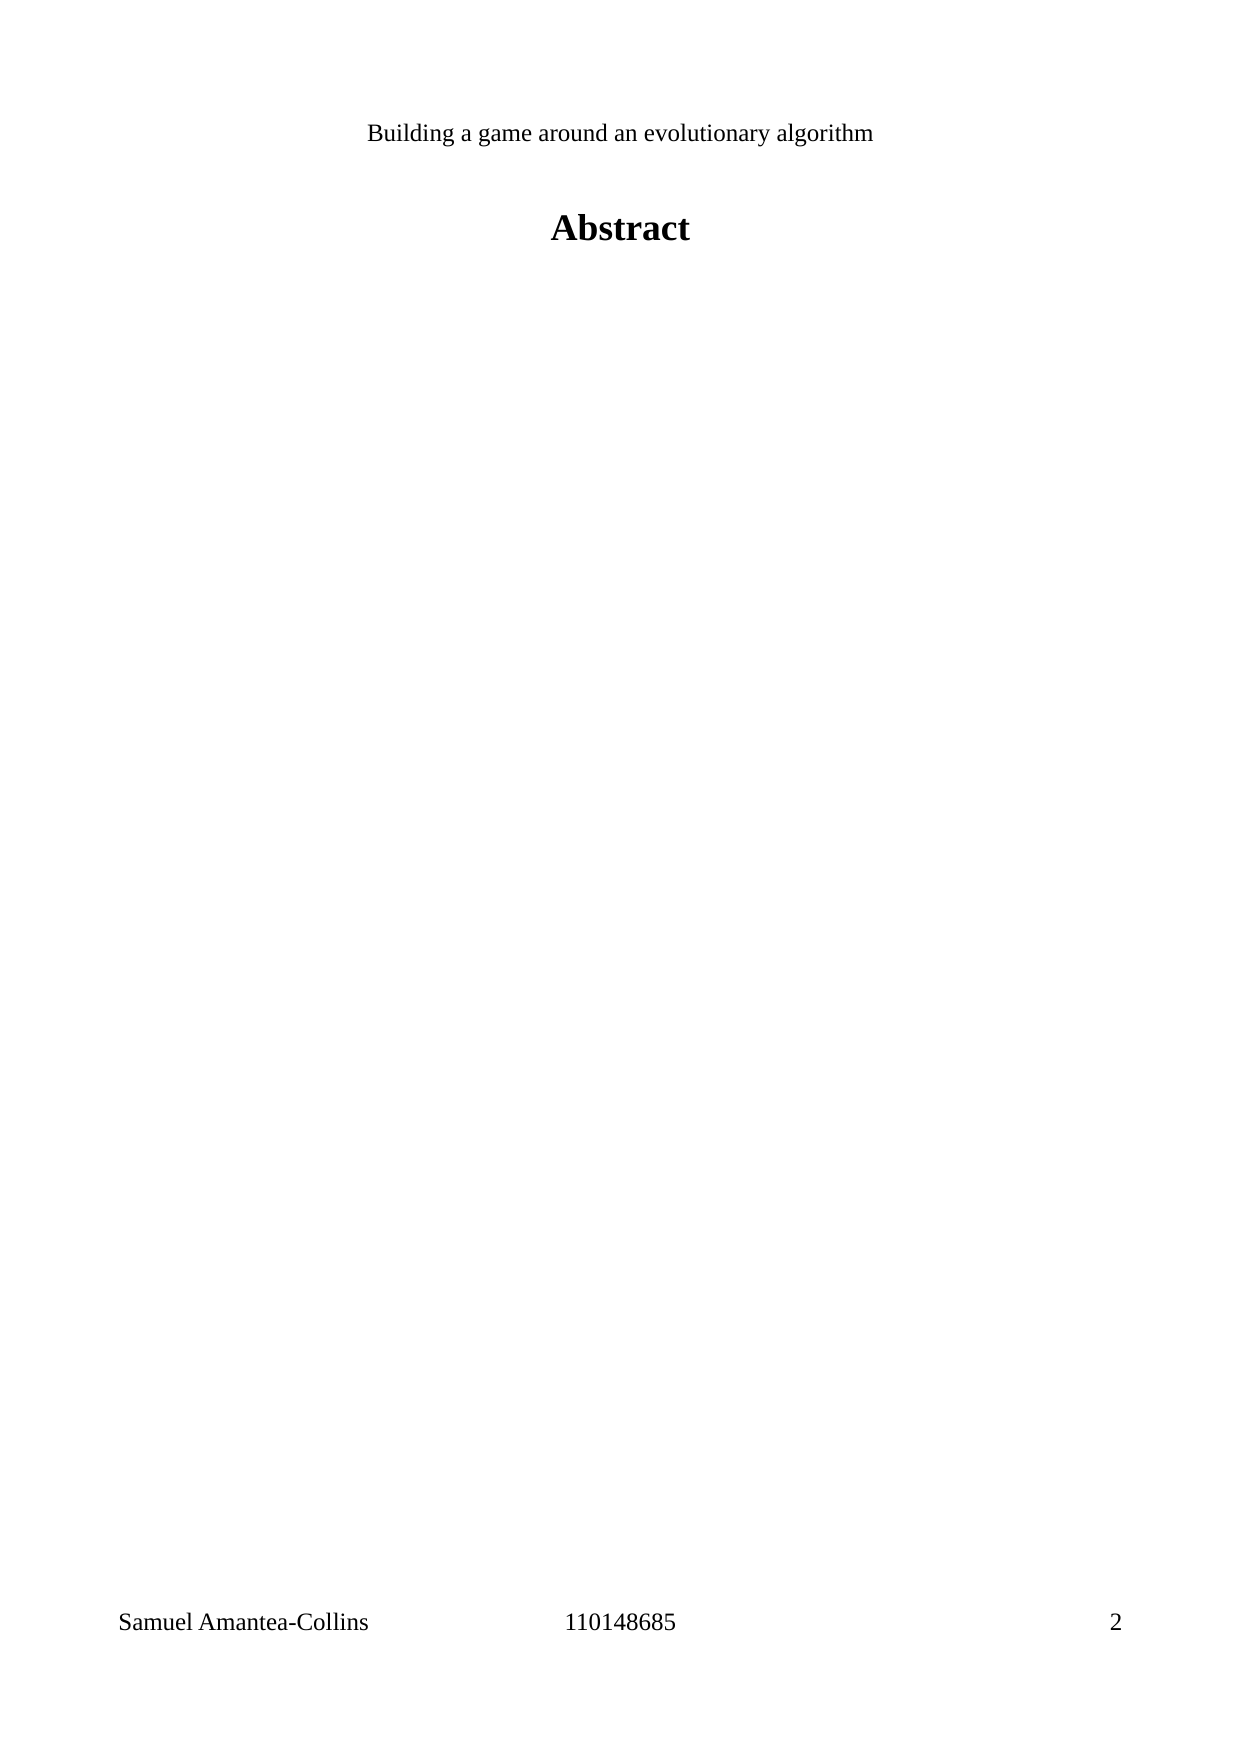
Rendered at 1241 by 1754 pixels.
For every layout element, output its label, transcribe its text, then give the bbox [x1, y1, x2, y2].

text Abstract [118, 205, 1122, 248]
